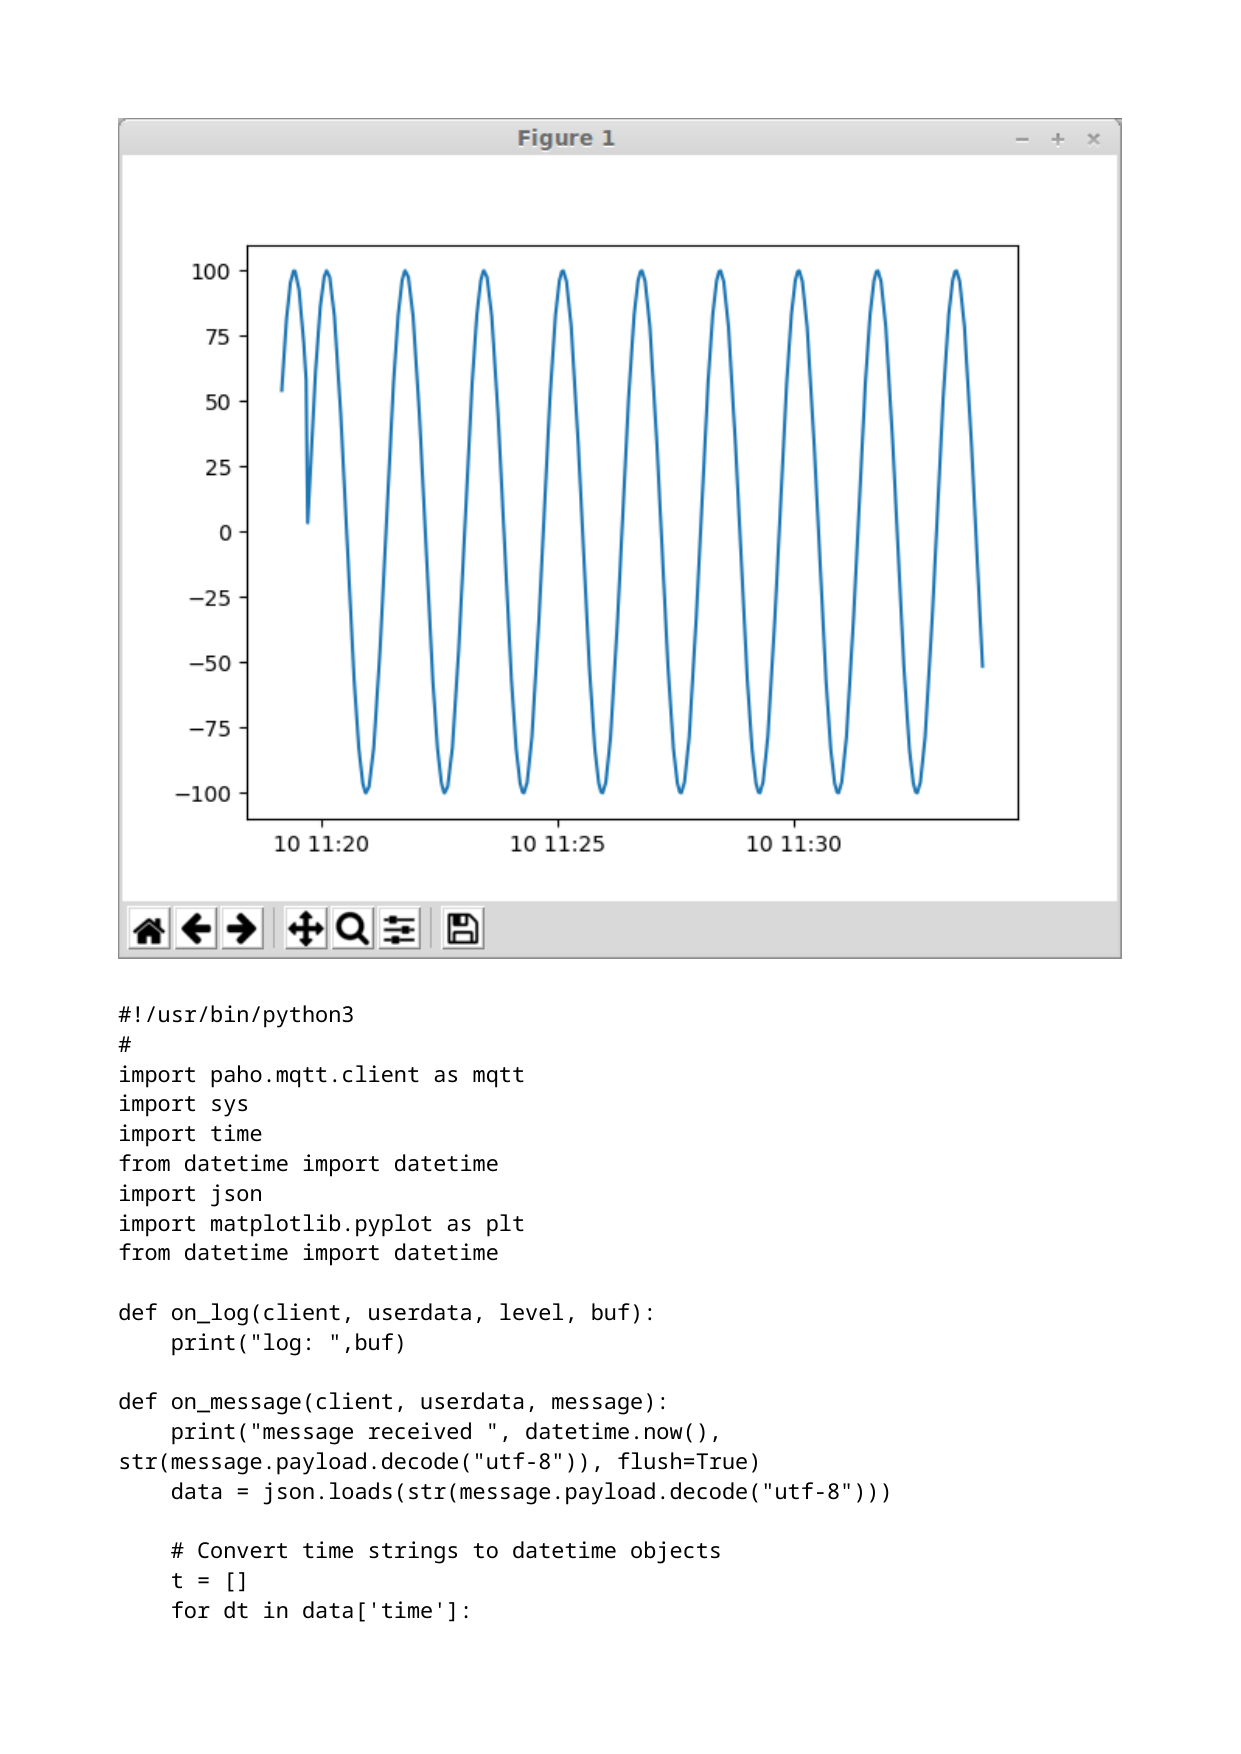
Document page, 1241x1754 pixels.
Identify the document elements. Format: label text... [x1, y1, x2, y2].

text from datetime import datetime [118, 1237, 1122, 1267]
text def on_log(client, userdata, level, buf): [118, 1297, 1122, 1327]
text for dt in data['time']: [118, 1595, 1122, 1624]
text t = [] [118, 1565, 1122, 1595]
text data = json.loads(str(message.payload.decode("utf-8"))) [118, 1476, 1122, 1505]
text print("log: ",buf) [118, 1327, 1122, 1356]
text import time [118, 1118, 1122, 1148]
text import matplotlib.pyplot as plt [118, 1207, 1122, 1237]
text print("message received ", datetime.now(), str(message.payload.decode("utf-8")), flush=True) [118, 1416, 1122, 1476]
text def on_message(client, userdata, message): [118, 1386, 1122, 1416]
text import paho.mqtt.client as mqtt [118, 1058, 1122, 1088]
text #!/usr/bin/python3 [118, 999, 1122, 1029]
text from datetime import datetime [118, 1148, 1122, 1178]
text import json [118, 1178, 1122, 1207]
picture [118, 118, 1122, 959]
text # [118, 1029, 1122, 1058]
text import sys [118, 1088, 1122, 1118]
text # Convert time strings to datetime objects [118, 1535, 1122, 1565]
